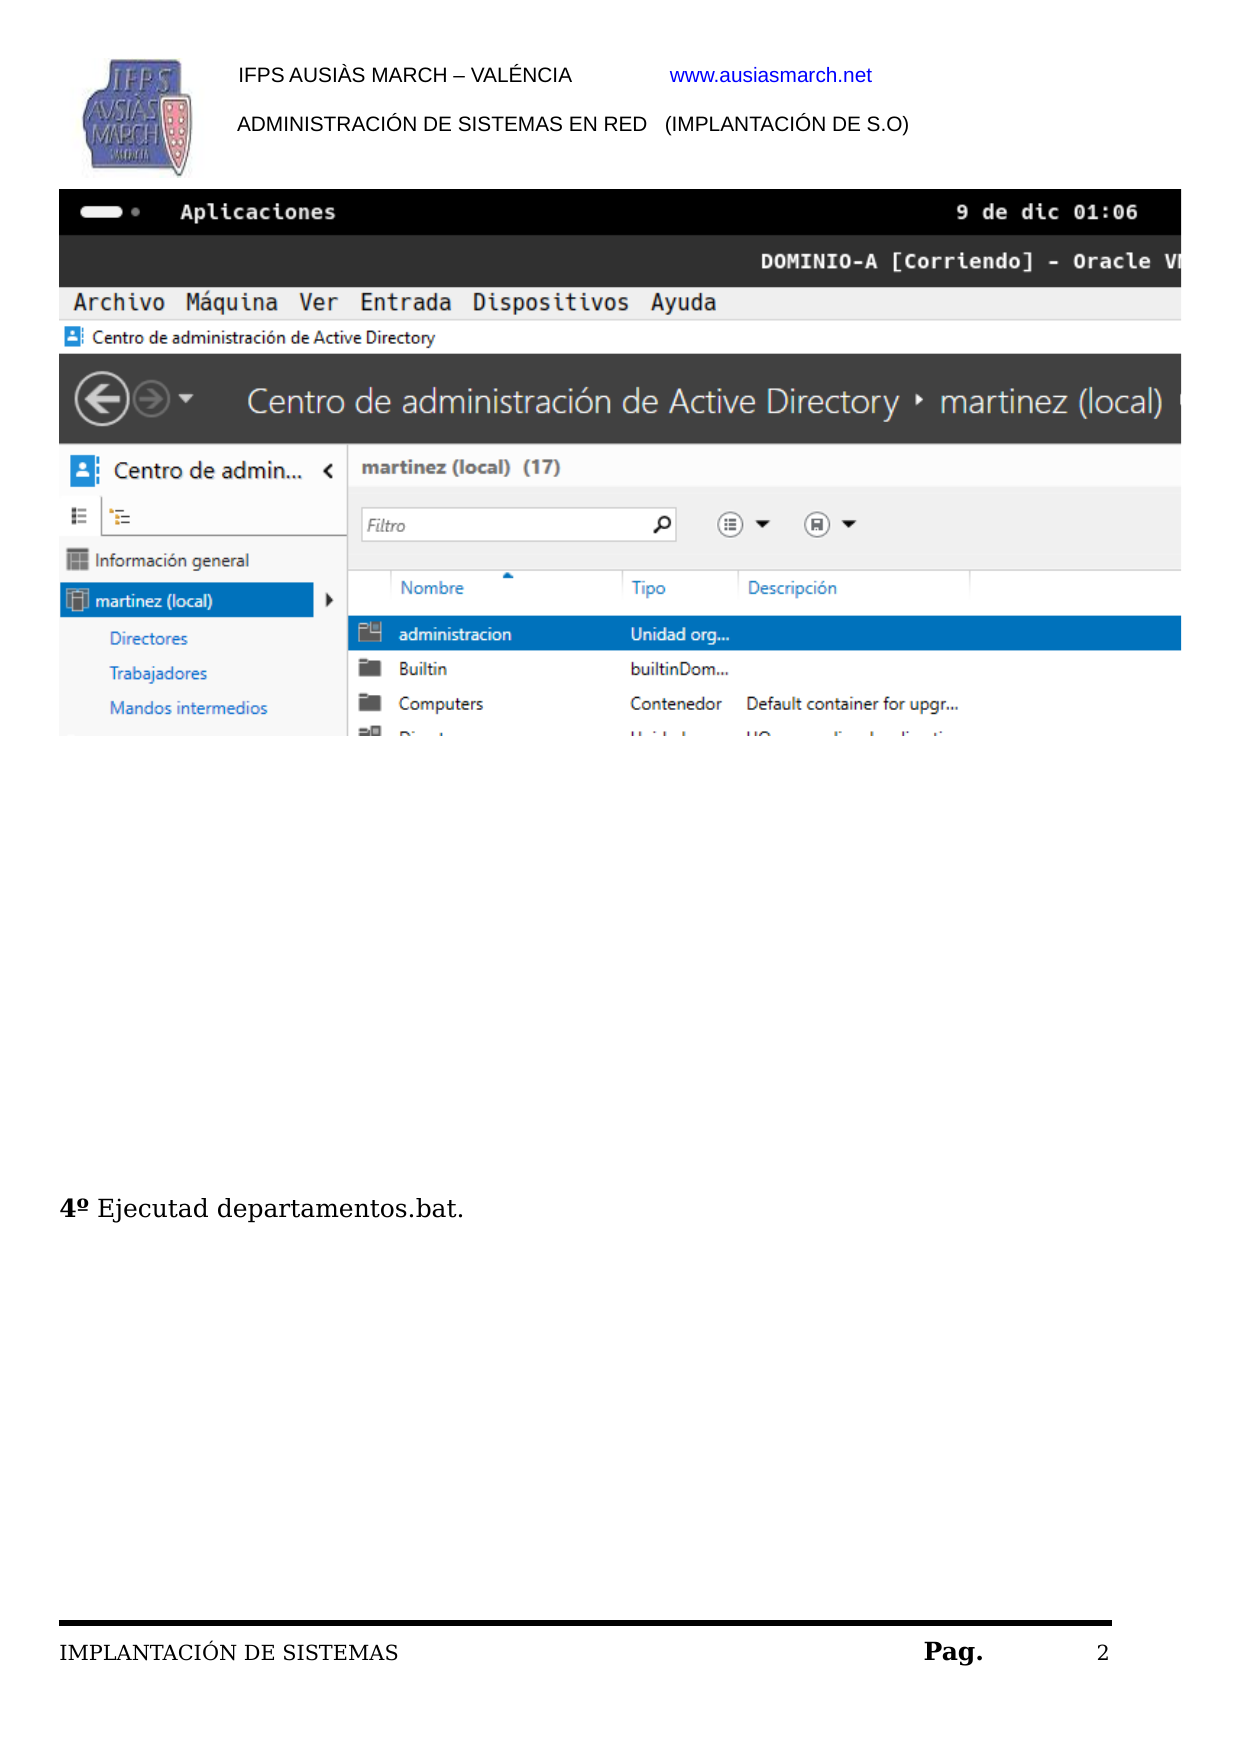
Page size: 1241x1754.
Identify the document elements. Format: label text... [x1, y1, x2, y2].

text 4º Ejecutad departamentos.bat. [59, 1194, 1181, 1223]
picture [59, 189, 1182, 736]
picture [49, 58, 227, 178]
